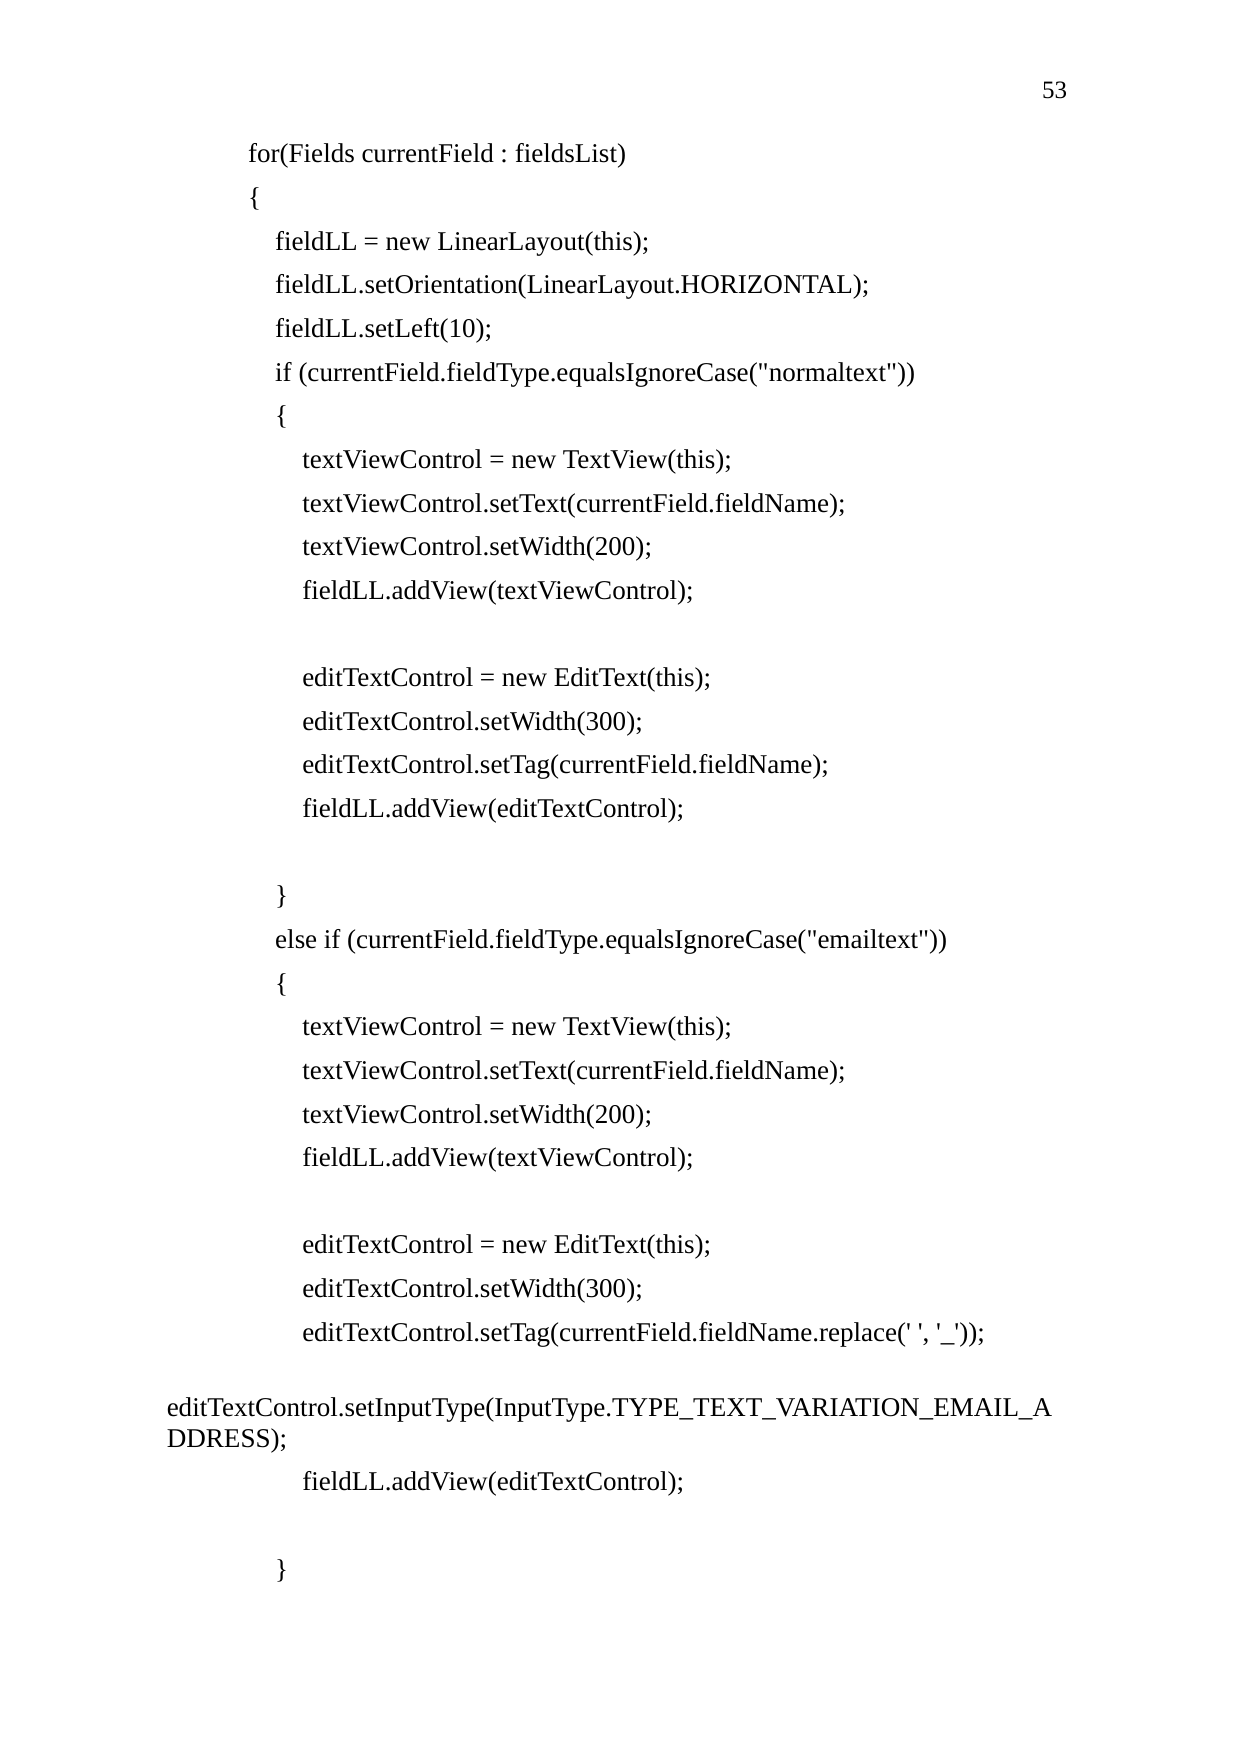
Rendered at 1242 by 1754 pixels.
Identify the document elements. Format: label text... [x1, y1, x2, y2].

text textViewControl.setWidth(200); [167, 530, 1067, 561]
text fieldLL.setLeft(10); [167, 312, 1067, 343]
text else if (currentField.fieldType.equalsIgnoreCase("emailtext")) [167, 923, 1067, 954]
text textViewControl.setText(currentField.fieldName); [167, 1054, 1067, 1085]
text editTextControl.setWidth(300); [167, 1272, 1067, 1303]
text textViewControl.setText(currentField.fieldName); [167, 487, 1067, 518]
text editTextControl.setTag(currentField.fieldName.replace(' ', '_')); [167, 1316, 1067, 1347]
text if (currentField.fieldType.equalsIgnoreCase("normaltext")) [167, 356, 1067, 387]
text fieldLL.addView(editTextControl); [167, 792, 1067, 823]
text editTextControl.setInputType(InputType.TYPE_TEXT_VARIATION_EMAIL_ADDRESS); [167, 1359, 1067, 1453]
text } [167, 879, 1067, 911]
text editTextControl.setTag(currentField.fieldName); [167, 748, 1067, 780]
text fieldLL.addView(textViewControl); [167, 1141, 1067, 1172]
text textViewControl = new TextView(this); [167, 443, 1067, 474]
text editTextControl.setWidth(300); [167, 705, 1067, 736]
text { [167, 967, 1067, 998]
text fieldLL.addView(editTextControl); [167, 1466, 1067, 1497]
text } [167, 1553, 1067, 1584]
text { [167, 181, 1067, 212]
text textViewControl = new TextView(this); [167, 1010, 1067, 1042]
text { [167, 399, 1067, 431]
text fieldLL.addView(textViewControl); [167, 574, 1067, 605]
text editTextControl = new EditText(this); [167, 661, 1067, 692]
text fieldLL = new LinearLayout(this); [167, 225, 1067, 256]
text fieldLL.setOrientation(LinearLayout.HORIZONTAL); [167, 268, 1067, 299]
text for(Fields currentField : fieldsList) [167, 137, 1067, 169]
text textViewControl.setWidth(200); [167, 1098, 1067, 1129]
text editTextControl = new EditText(this); [167, 1229, 1067, 1260]
